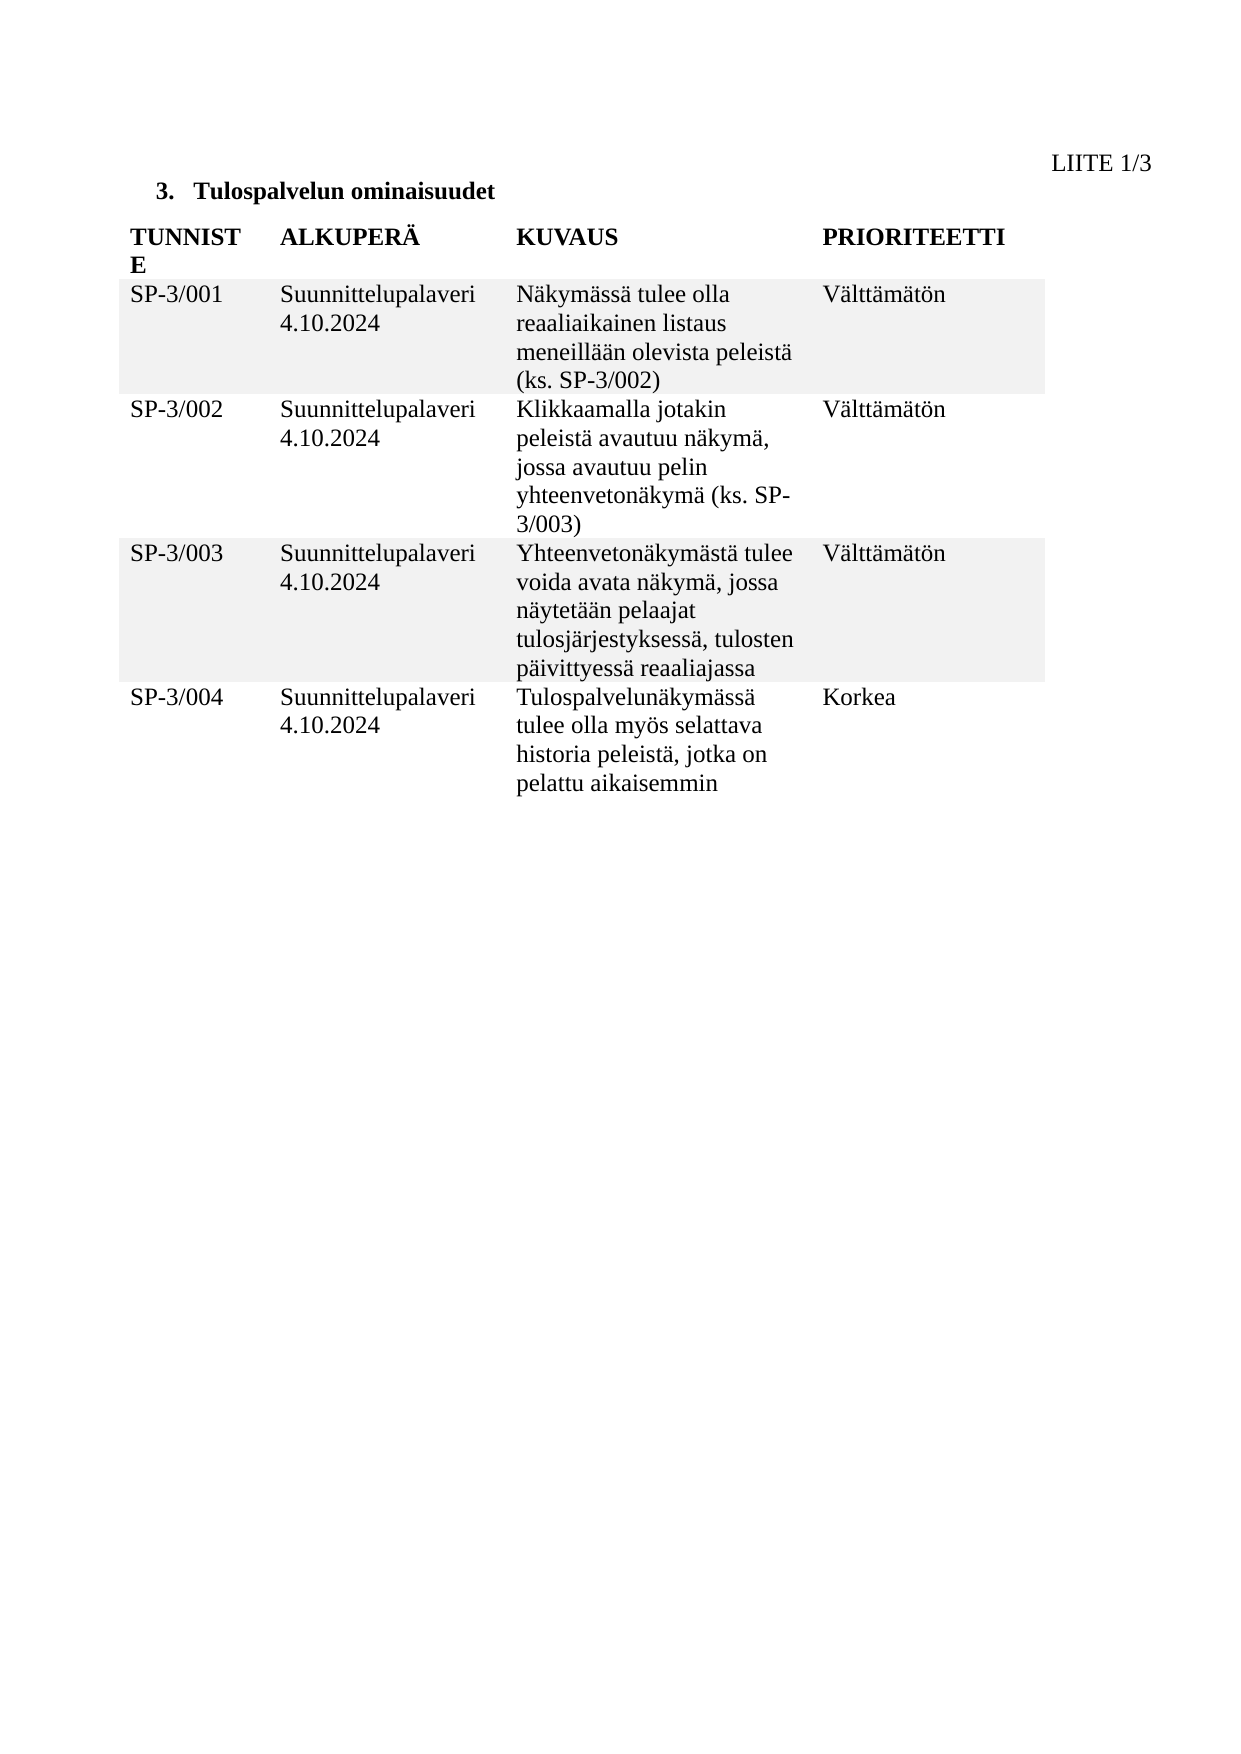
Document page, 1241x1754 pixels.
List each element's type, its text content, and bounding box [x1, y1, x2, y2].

text LIITE 1/3 [193, 148, 1152, 176]
table_cell SP-3/003 [119, 538, 269, 682]
table_cell Suunnittelupalaveri 4.10.2024 [269, 682, 505, 797]
list Tulospalvelun ominaisuudet [156, 176, 1152, 205]
table_header PRIORITEETTI [811, 222, 1045, 279]
table_cell Yhteenvetonäkymästä tulee voida avata näkymä, jossa näytetään pelaajat tulosjärjestyksessä, tulosten päivittyessä reaaliajassa [505, 538, 811, 682]
table_header ALKUPERÄ [269, 222, 505, 279]
table_cell Suunnittelupalaveri 4.10.2024 [269, 538, 505, 682]
table_cell Klikkaamalla jotakin peleistä avautuu näkymä, jossa avautuu pelin yhteenvetonäkymä (ks. SP-3/003) [505, 394, 811, 538]
table_cell Korkea [811, 682, 1045, 797]
table_cell Näkymässä tulee olla reaaliaikainen listaus meneillään olevista peleistä (ks. SP-3/002) [505, 279, 811, 394]
table_cell SP-3/001 [119, 279, 269, 394]
table_header TUNNISTE [119, 222, 269, 279]
table_cell Välttämätön [811, 279, 1045, 394]
table_cell Suunnittelupalaveri 4.10.2024 [269, 279, 505, 394]
table_cell SP-3/004 [119, 682, 269, 797]
table_cell Suunnittelupalaveri 4.10.2024 [269, 394, 505, 538]
table_cell Tulospalvelunäkymässä tulee olla myös selattava historia peleistä, jotka on pelattu aikaisemmin [505, 682, 811, 797]
table_cell SP-3/002 [119, 394, 269, 538]
table_cell Välttämätön [811, 394, 1045, 538]
table_cell Välttämätön [811, 538, 1045, 682]
table_header KUVAUS [505, 222, 811, 279]
